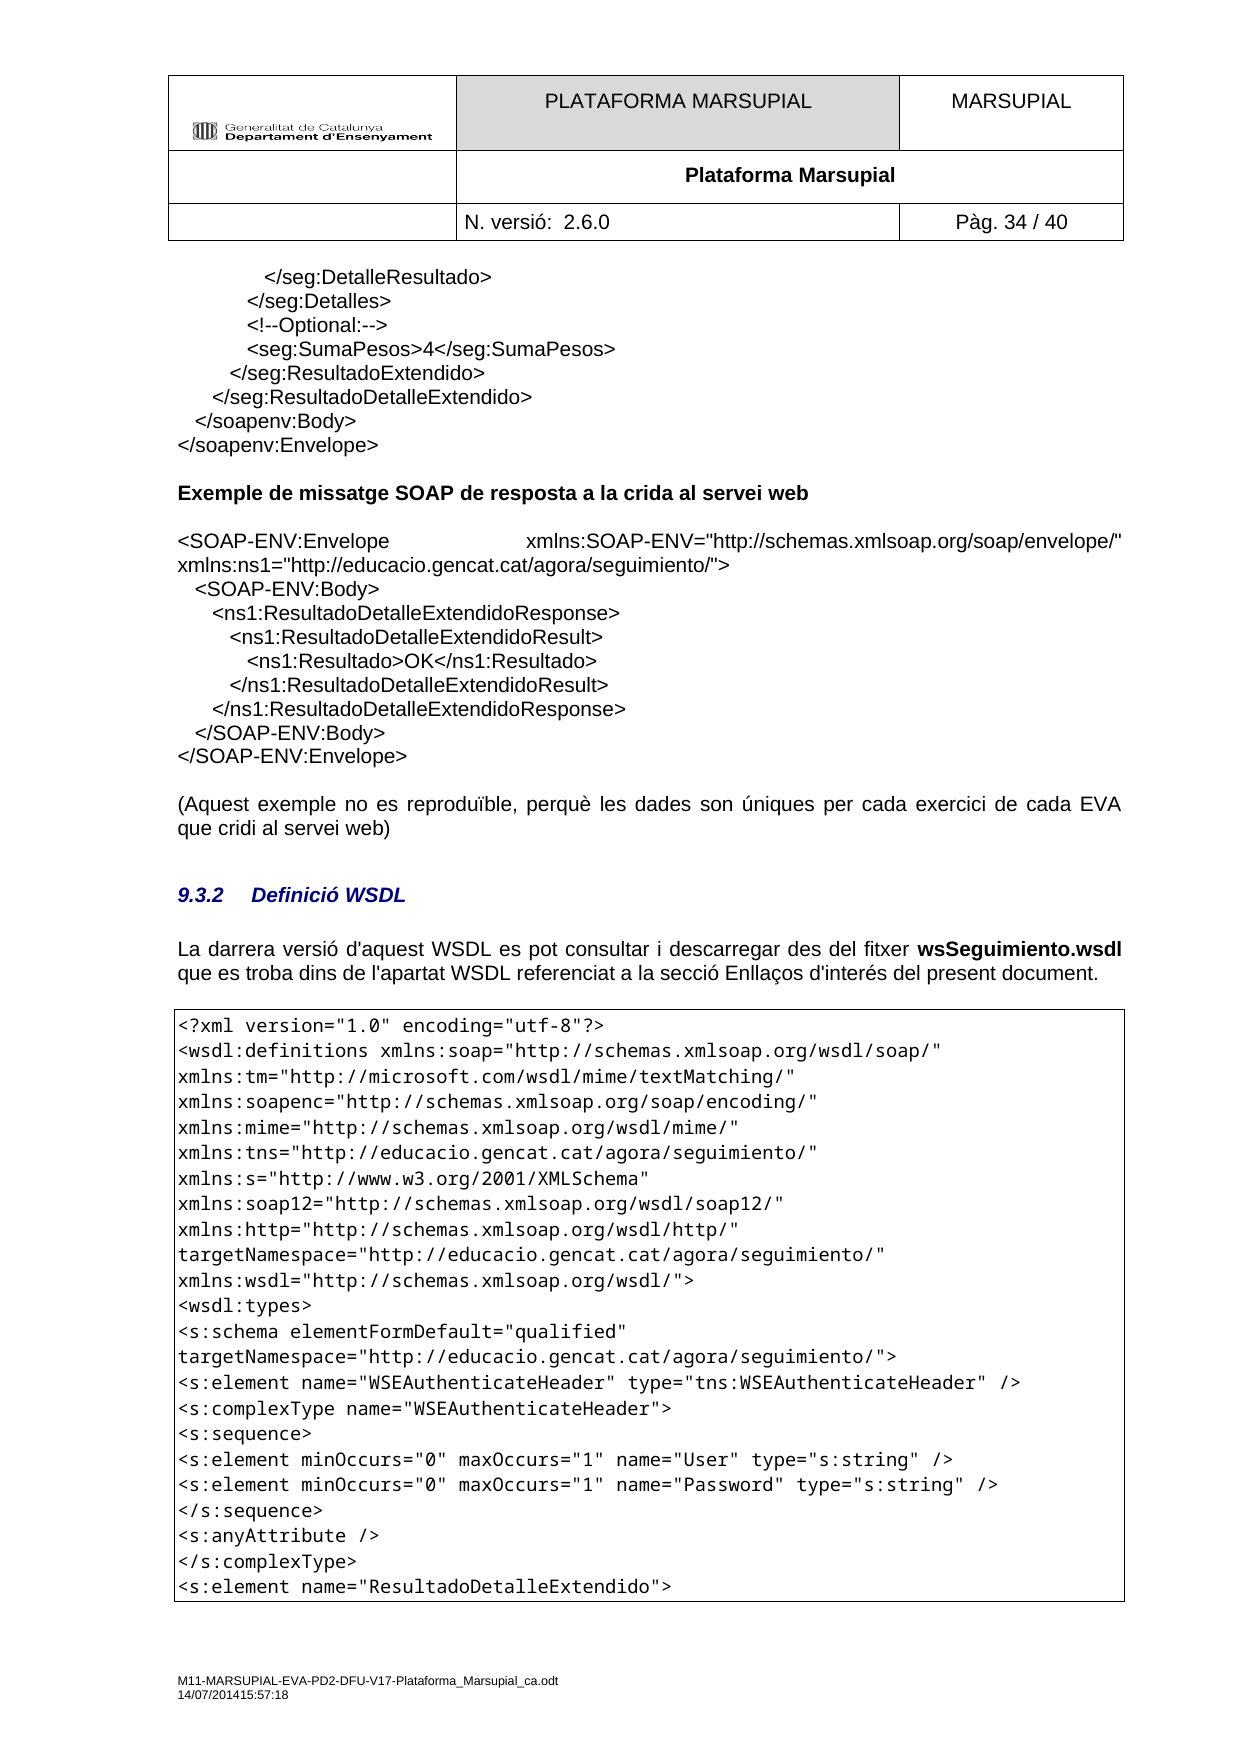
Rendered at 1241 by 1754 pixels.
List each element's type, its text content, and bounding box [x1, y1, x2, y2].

text </seg:ResultadoDetalleExtendido> [177, 385, 1122, 409]
text <s:element minOccurs="0" maxOccurs="1" name="User" type="s:string" /> [177, 1446, 1122, 1471]
text <ns1:ResultadoDetalleExtendidoResponse> [177, 601, 1122, 624]
text </seg:DetalleResultado> [177, 265, 1122, 289]
text </SOAP-ENV:Body> [177, 720, 1122, 744]
text <ns1:Resultado>OK</ns1:Resultado> [177, 648, 1122, 672]
text </s:sequence> [177, 1497, 1122, 1522]
text <seg:SumaPesos>4</seg:SumaPesos> [177, 337, 1122, 361]
text <SOAP-ENV:Envelope xmlns:SOAP-ENV="http://schemas.xmlsoap.org/soap/envelope/" xmlns:ns1="http://educacio.gencat.cat/agora/seguimiento/"> [177, 529, 1122, 577]
text </ns1:ResultadoDetalleExtendidoResponse> [177, 696, 1122, 720]
text <s:sequence> [177, 1420, 1122, 1446]
text <?xml version="1.0" encoding="utf-8"?> [175, 1010, 1124, 1038]
text </soapenv:Envelope> [177, 433, 1122, 457]
text </soapenv:Body> [177, 409, 1122, 433]
text <s:anyAttribute /> [177, 1522, 1122, 1548]
text </SOAP-ENV:Envelope> [177, 744, 1122, 768]
text </ns1:ResultadoDetalleExtendidoResult> [177, 672, 1122, 696]
text <ns1:ResultadoDetalleExtendidoResult> [177, 624, 1122, 648]
text <s:element name="WSEAuthenticateHeader" type="tns:WSEAuthenticateHeader" /> [177, 1369, 1122, 1395]
text Exemple de missatge SOAP de resposta a la crida al servei web [177, 481, 1122, 505]
text <SOAP-ENV:Body> [177, 577, 1122, 601]
text (Aquest exemple no es reproduïble, perquè les dades son úniques per cada exercici de cada EVA que cridi al servei web) [177, 792, 1122, 840]
subtitle Definició WSDL [177, 883, 1122, 907]
text La darrera versió d'aquest WSDL es pot consultar i descarregar des del fitxer wsSeguimiento.wsdl que es troba dins de l'apartat WSDL referenciat a la secció Enllaços d'interés del present document. [177, 937, 1122, 985]
text </seg:ResultadoExtendido> [177, 361, 1122, 385]
text </s:complexType> [177, 1548, 1122, 1570]
text <wsdl:types> [177, 1293, 1122, 1318]
text <s:element minOccurs="0" maxOccurs="1" name="Password" type="s:string" /> [177, 1471, 1122, 1497]
text <s:element name="ResultadoDetalleExtendido"> [175, 1570, 1124, 1601]
text <!--Optional:--> [177, 313, 1122, 337]
text <wsdl:definitions xmlns:soap="http://schemas.xmlsoap.org/wsdl/soap/" xmlns:tm="http://microsoft.com/wsdl/mime/textMatching/" xmlns:soapenc="http://schemas.xmlsoap.org/soap/encoding/" xmlns:mime="http://schemas.xmlsoap.org/wsdl/mime/" xmlns:tns="http://educacio.gencat.cat/agora/seguimiento/" xmlns:s="http://www.w3.org/2001/XMLSchema" xmlns:soap12="http://schemas.xmlsoap.org/wsdl/soap12/" xmlns:http="http://schemas.xmlsoap.org/wsdl/http/" targetNamespace="http://educacio.gencat.cat/agora/seguimiento/" xmlns:wsdl="http://schemas.xmlsoap.org/wsdl/"> [177, 1038, 1122, 1293]
text <s:complexType name="WSEAuthenticateHeader"> [177, 1395, 1122, 1420]
text </seg:Detalles> [177, 289, 1122, 313]
text <s:schema elementFormDefault="qualified" targetNamespace="http://educacio.gencat.cat/agora/seguimiento/"> [177, 1318, 1122, 1369]
